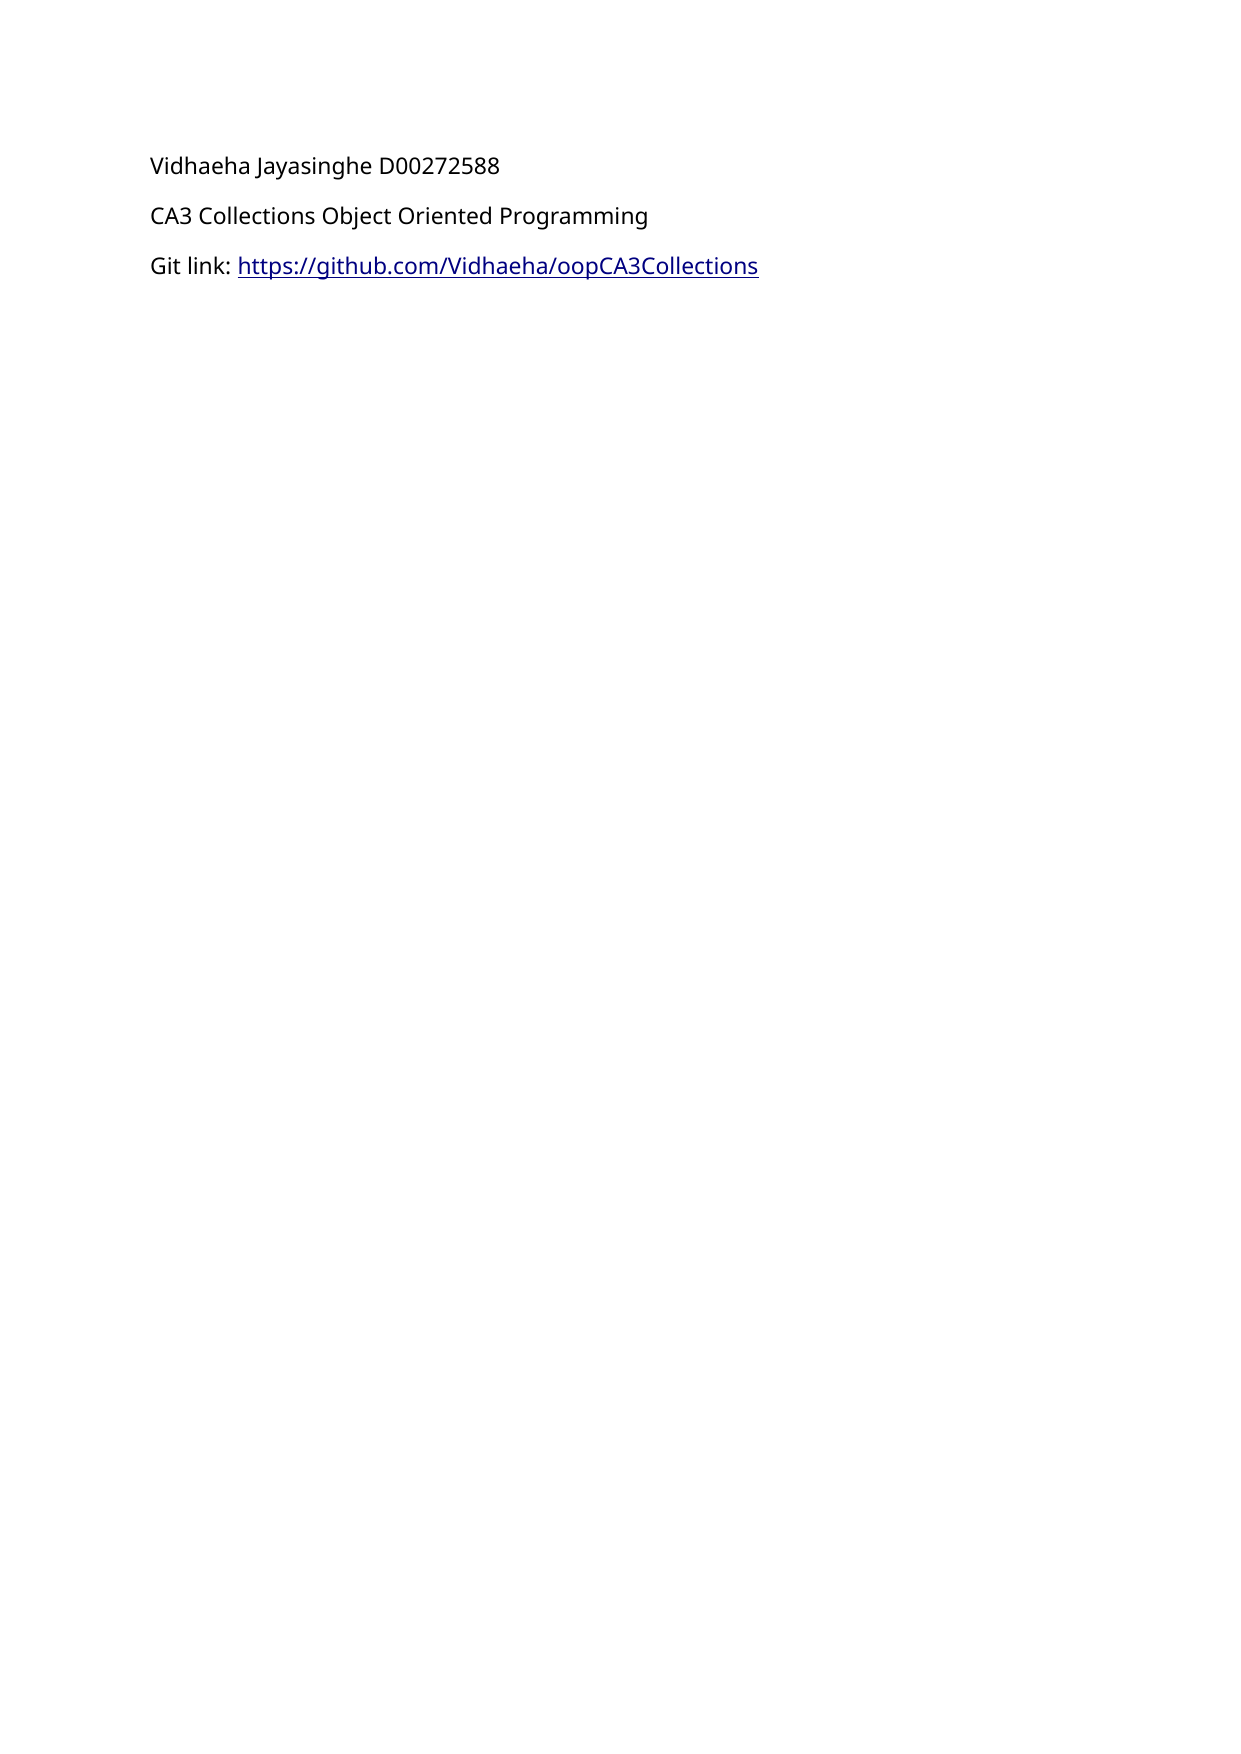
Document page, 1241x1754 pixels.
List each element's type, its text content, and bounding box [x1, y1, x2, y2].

text CA3 Collections Object Oriented Programming [150, 200, 1090, 231]
text Vidhaeha Jayasinghe D00272588 [150, 150, 1090, 181]
text Git link: https://github.com/Vidhaeha/oopCA3Collections [150, 250, 1090, 281]
